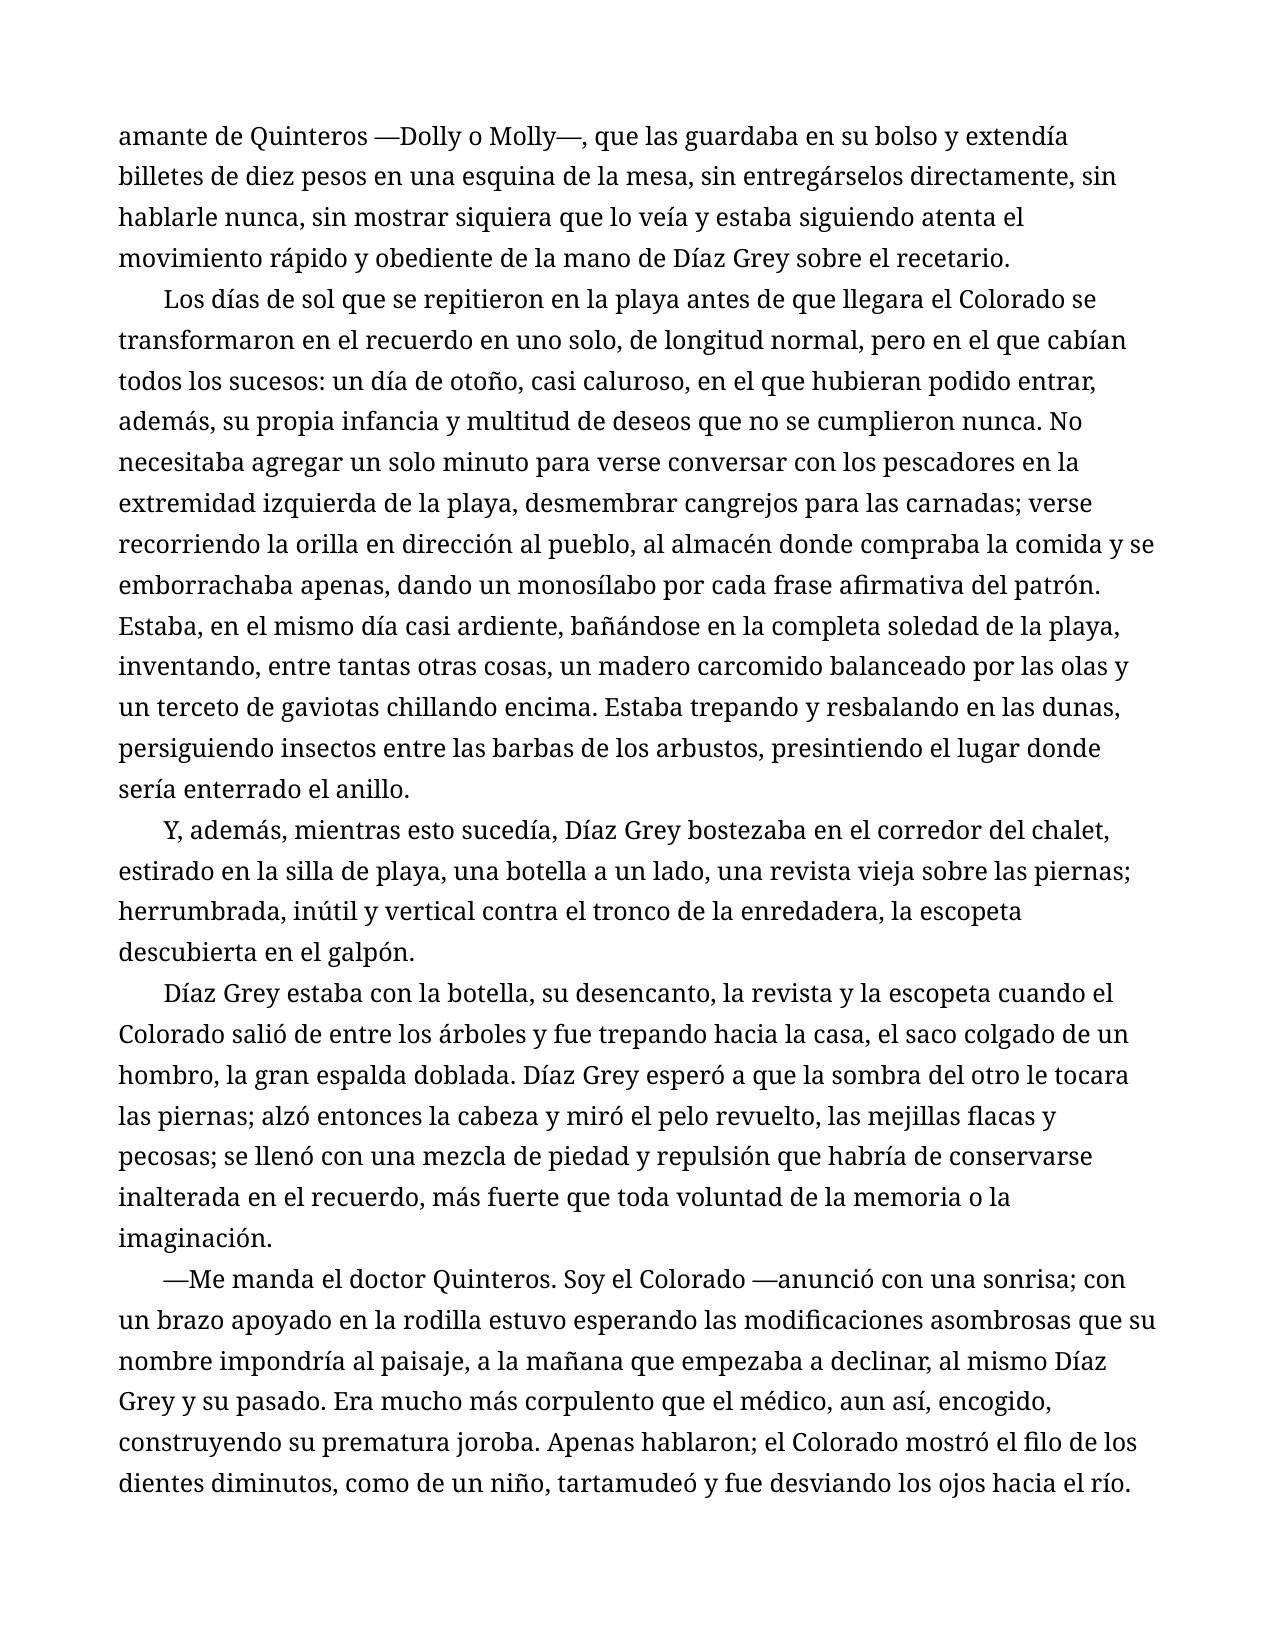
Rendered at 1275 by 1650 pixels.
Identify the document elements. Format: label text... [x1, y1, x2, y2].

text amante de Quinteros —Dolly o Molly—, que las guardaba en su bolso y extendía billetes de diez pesos en una esquina de la mesa, sin entregárselos directamente, sin hablarle nunca, sin mostrar siquiera que lo veía y estaba siguiendo atenta el movimiento rápido y obediente de la mano de Díaz Grey sobre el recetario. Los días de sol que se repitieron en la playa antes de que llegara el Colorado se transformaron en el recuerdo en uno solo, de longitud normal, pero en el que cabían todos los sucesos: un día de otoño, casi caluroso, en el que hubieran podido entrar, además, su propia infancia y multitud de deseos que no se cumplieron nunca. No necesitaba agregar un solo minuto para verse conversar con los pescadores en la extremidad izquierda de la playa, desmembrar cangrejos para las carnadas; verse recorriendo la orilla en dirección al pueblo, al almacén donde compraba la comida y se emborrachaba apenas, dando un monosílabo por cada frase afirmativa del patrón. Estaba, en el mismo día casi ardiente, bañándose en la completa soledad de la playa, inventando, entre tantas otras cosas, un madero carcomido balanceado por las olas y un terceto de gaviotas chillando encima. Estaba trepando y resbalando en las dunas, persiguiendo insectos entre las barbas de los arbustos, presintiendo el lugar donde sería enterrado el anillo. Y, además, mientras esto sucedía, Díaz Grey bostezaba en el corredor del chalet, estirado en la silla de playa, una botella a un lado, una revista vieja sobre las piernas; herrumbrada, inútil y vertical contra el tronco de la enredadera, la escopeta descubierta en el galpón. Díaz Grey estaba con la botella, su desencanto, la revista y la escopeta cuando el Colorado salió de entre los árboles y fue trepando hacia la casa, el saco colgado de un hombro, la gran espalda doblada. Díaz Grey esperó a que la sombra del otro le tocara las piernas; alzó entonces la cabeza y miró el pelo revuelto, las mejillas flacas y pecosas; se llenó con una mezcla de piedad y repulsión que habría de conservarse inalterada en el recuerdo, más fuerte que toda voluntad de la memoria o la imaginación. —Me manda el doctor Quinteros. Soy el Colorado —anunció con una sonrisa; con un brazo apoyado en la rodilla estuvo esperando las modificaciones asombrosas que su nombre impondría al paisaje, a la mañana que empezaba a declinar, al mismo Díaz Grey y su pasado. Era mucho más corpulento que el médico, aun así, encogido, construyendo su prematura joroba. Apenas hablaron; el Colorado mostró el filo de los dientes diminutos, como de un niño, tartamudeó y fue desviando los ojos hacia el río. [118, 118, 1157, 1500]
